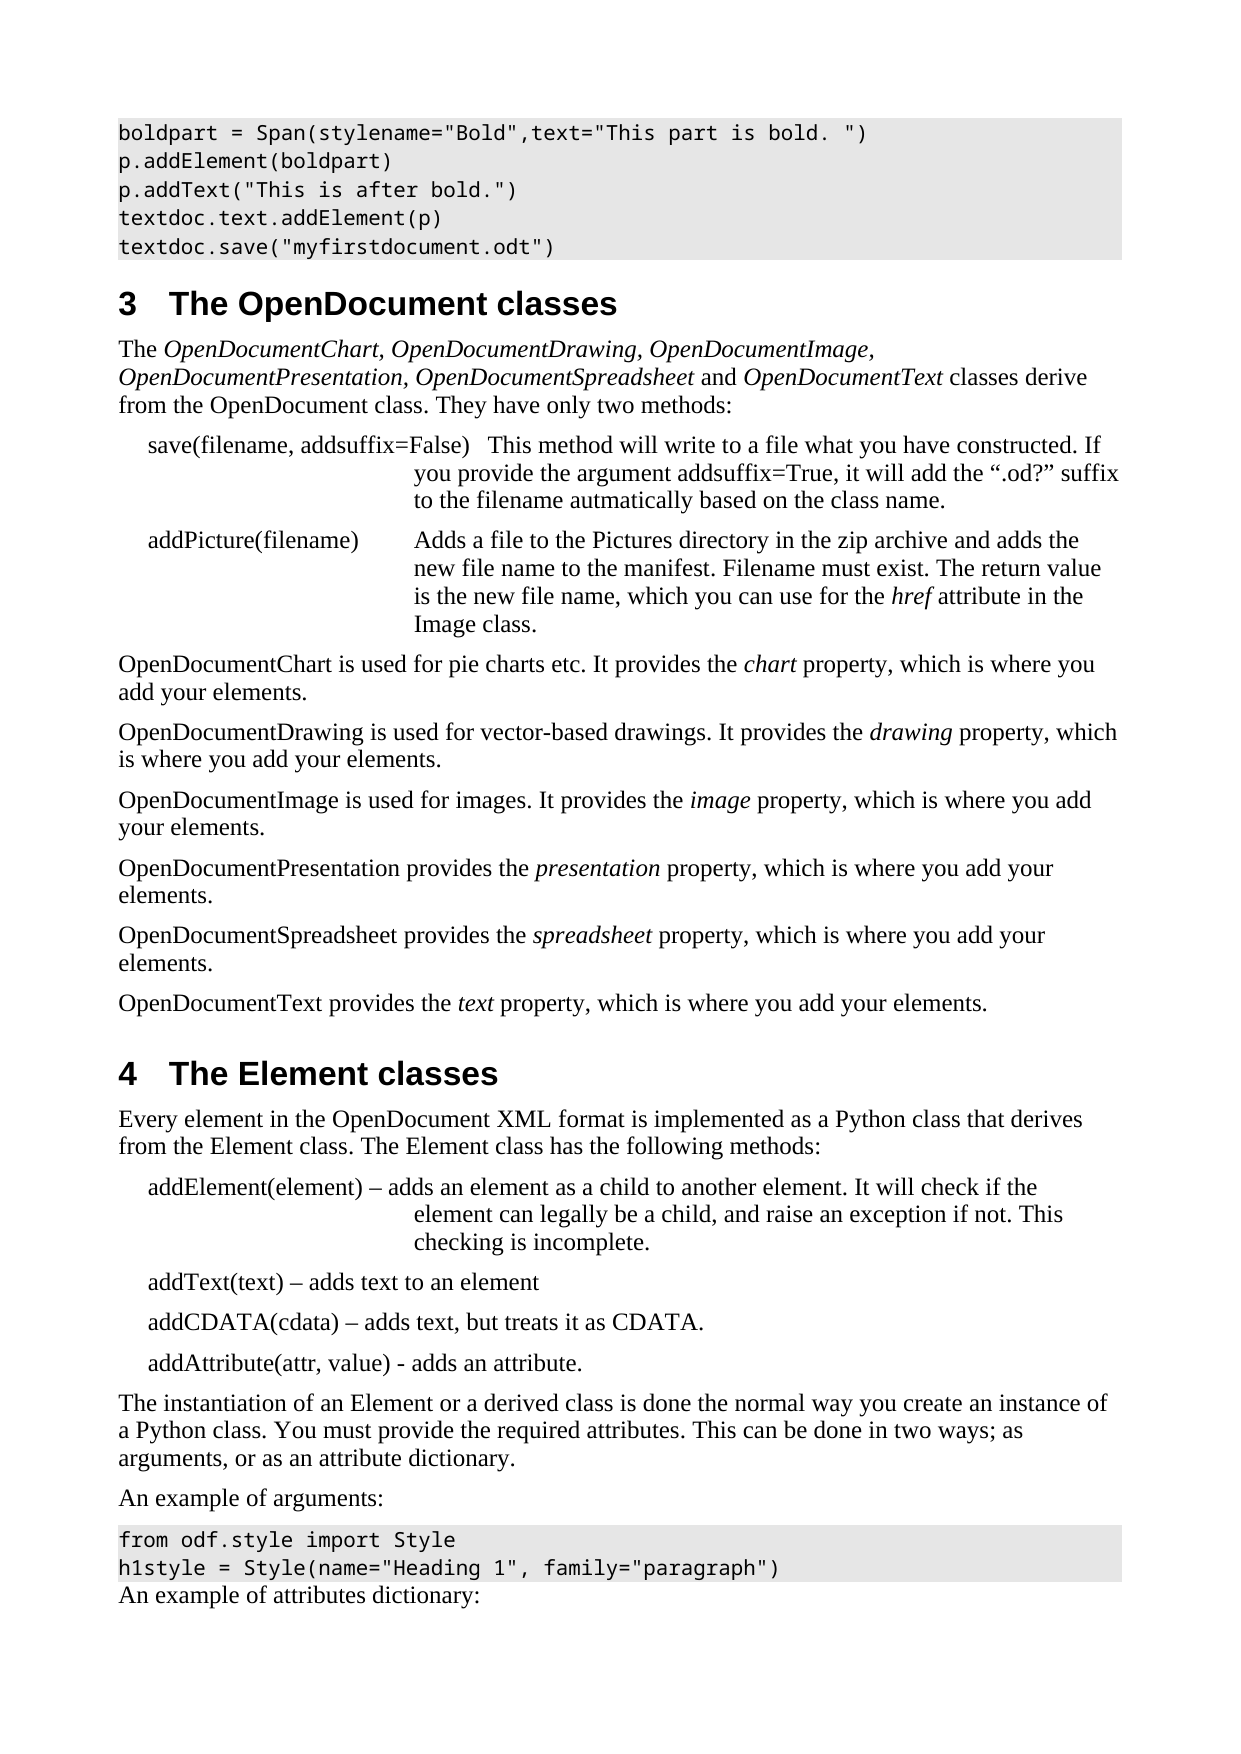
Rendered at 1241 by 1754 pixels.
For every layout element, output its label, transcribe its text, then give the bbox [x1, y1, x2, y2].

list save(filename, addsuffix=False) This method will write to a file what you have constructed. If you provide the argument addsuffix=True, it will add the “.od?” suffix to the filename autmatically based on the class name. [148, 431, 1122, 514]
text p.addElement(boldpart) [118, 147, 1122, 175]
text OpenDocumentText provides the text property, which is where you add your elements. [118, 989, 1122, 1017]
text from odf.style import Style [118, 1525, 1122, 1553]
text h1style = Style(name="Heading 1", family="paragraph") [118, 1553, 1122, 1582]
text Every element in the OpenDocument XML format is implemented as a Python class that derives from the Element class. The Element class has the following methods: [118, 1105, 1122, 1160]
text The instantiation of an Element or a derived class is done the normal way you create an instance of a Python class. You must provide the required attributes. This can be done in two ways; as arguments, or as an attribute dictionary. [118, 1389, 1122, 1472]
list addElement(element) – adds an element as a child to another element. It will check if the element can legally be a child, and raise an exception if not. This checking is incomplete. [148, 1173, 1122, 1256]
list addAttribute(attr, value) - adds an attribute. [148, 1349, 1122, 1376]
text OpenDocumentSpreadsheet provides the spreadsheet property, which is where you add your elements. [118, 922, 1122, 977]
text textdoc.text.addElement(p) [118, 203, 1122, 232]
text textdoc.save("myfirstdocument.odt") [118, 232, 1122, 260]
subtitle The OpenDocument classes [118, 285, 1122, 323]
text OpenDocumentPresentation provides the presentation property, which is where you add your elements. [118, 854, 1122, 909]
list addPicture(filename) Adds a file to the Pictures directory in the zip archive and adds the new file name to the manifest. Filename must exist. The return value is the new file name, which you can use for the href attribute in the Image class. [148, 527, 1122, 637]
list addCDATA(cdata) – adds text, but treats it as CDATA. [148, 1308, 1122, 1336]
text OpenDocumentChart is used for pie charts etc. It provides the chart property, which is where you add your elements. [118, 650, 1122, 705]
text OpenDocumentDrawing is used for vector-based drawings. It provides the drawing property, which is where you add your elements. [118, 718, 1122, 773]
text p.addText("This is after bold.") [118, 175, 1122, 203]
list addText(text) – adds text to an element [148, 1268, 1122, 1296]
text boldpart = Span(stylename="Bold",text="This part is bold. ") [118, 118, 1122, 147]
text An example of attributes dictionary: [118, 1582, 1122, 1609]
text An example of arguments: [118, 1484, 1122, 1512]
text The OpenDocumentChart, OpenDocumentDrawing, OpenDocumentImage, OpenDocumentPresentation, OpenDocumentSpreadsheet and OpenDocumentText classes derive from the OpenDocument class. They have only two methods: [118, 335, 1122, 418]
text OpenDocumentImage is used for images. It provides the image property, which is where you add your elements. [118, 786, 1122, 841]
subtitle The Element classes [118, 1055, 1122, 1092]
